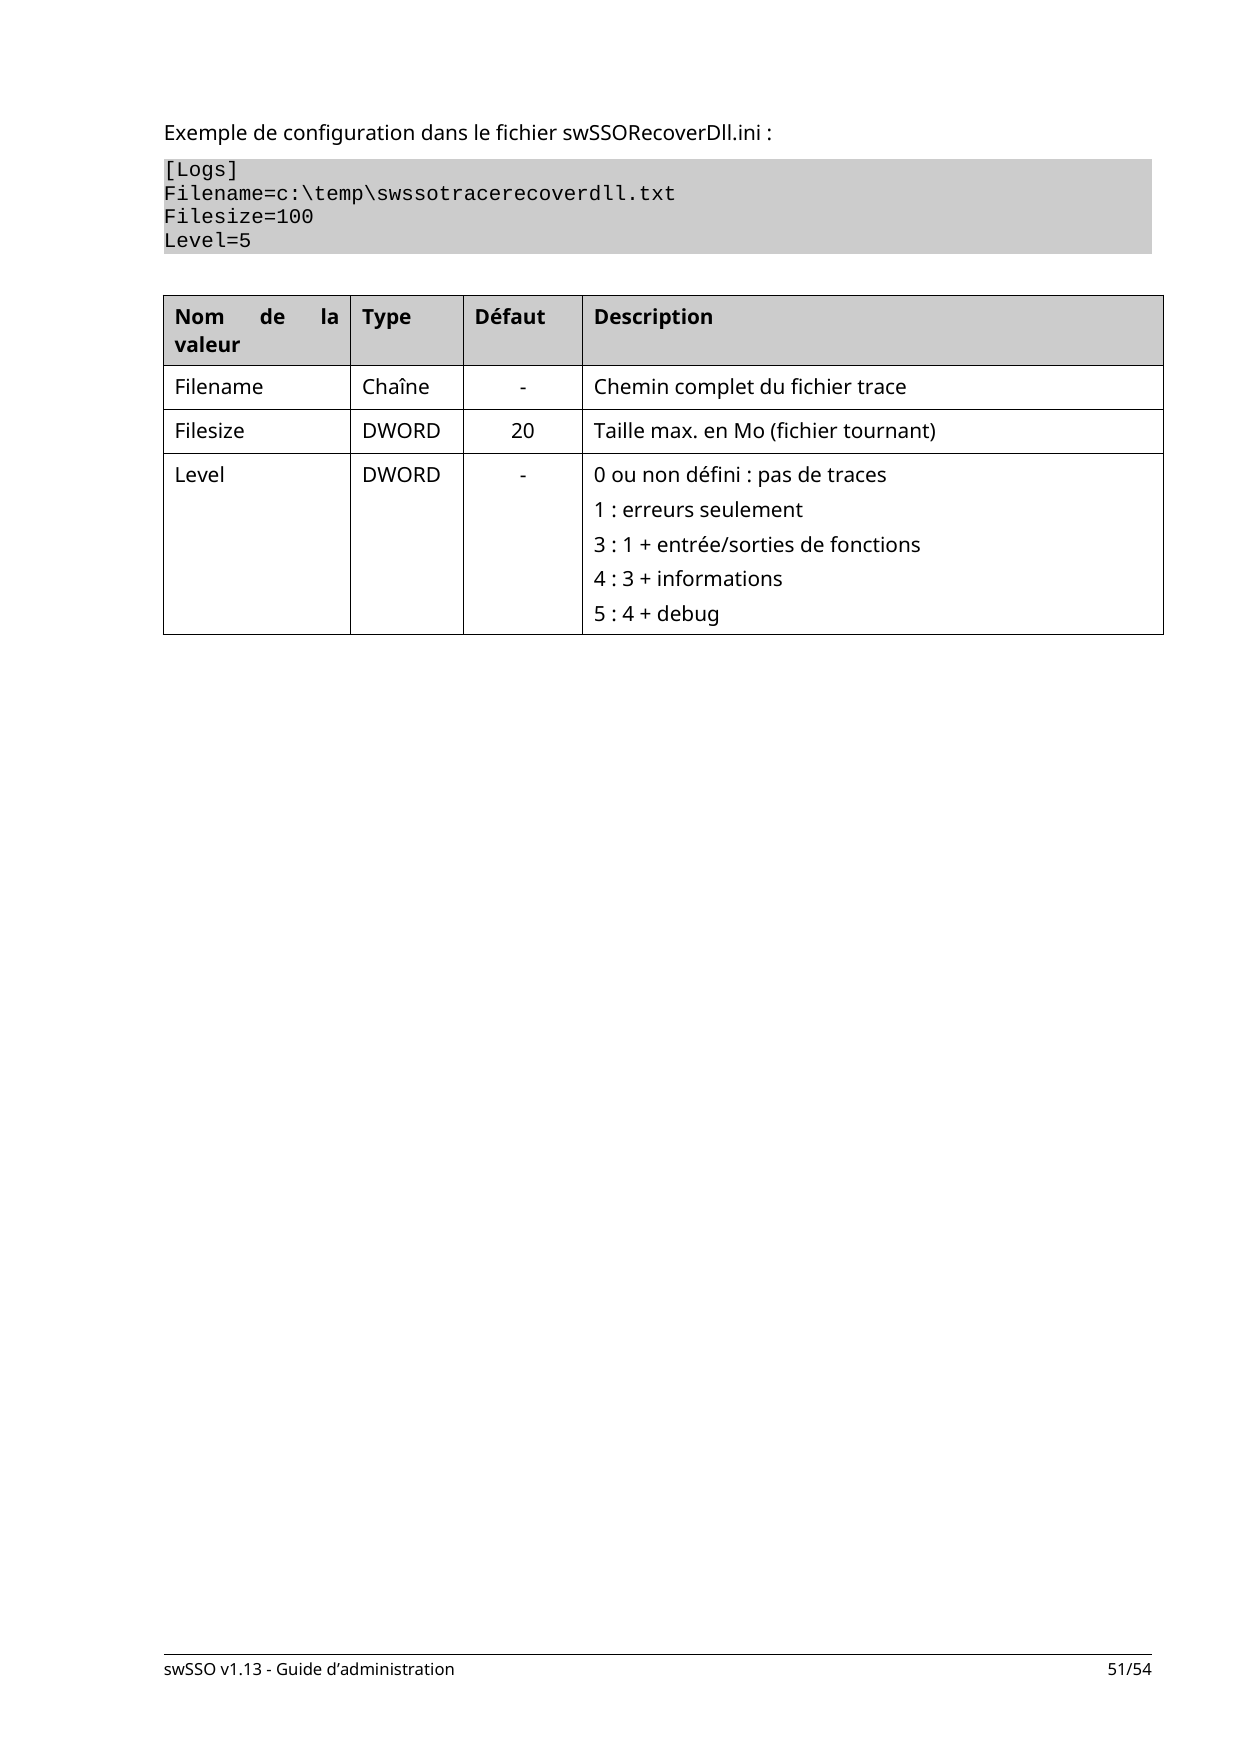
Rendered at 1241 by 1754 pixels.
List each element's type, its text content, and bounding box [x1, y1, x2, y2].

table_cell - [464, 454, 582, 634]
table_header Description [583, 296, 1163, 365]
table_cell Filename [164, 366, 350, 409]
table_cell 0 ou non défini : pas de traces 1 : erreurs seulement 3 : 1 + entrée/sorties de fonctions 4 : 3 + informations 5 : 4 + debug [583, 454, 1163, 634]
table_cell Chaîne [351, 366, 463, 409]
table_header Nom de la valeur [164, 296, 350, 365]
table_cell 20 [464, 410, 582, 453]
table_header Type [351, 296, 463, 365]
text Exemple de configuration dans le fichier swSSORecoverDll.ini : [164, 118, 1152, 147]
table_cell Chemin complet du fichier trace [583, 366, 1163, 409]
text [Logs] Filename=c:\temp\swssotracerecoverdll.txt Filesize=100 Level=5 [164, 159, 1152, 254]
table_cell Filesize [164, 410, 350, 453]
table_cell - [464, 366, 582, 409]
table_cell Level [164, 454, 350, 634]
table_cell DWORD [351, 410, 463, 453]
table_cell Taille max. en Mo (fichier tournant) [583, 410, 1163, 453]
table_cell DWORD [351, 454, 463, 634]
table_header Défaut [464, 296, 582, 365]
